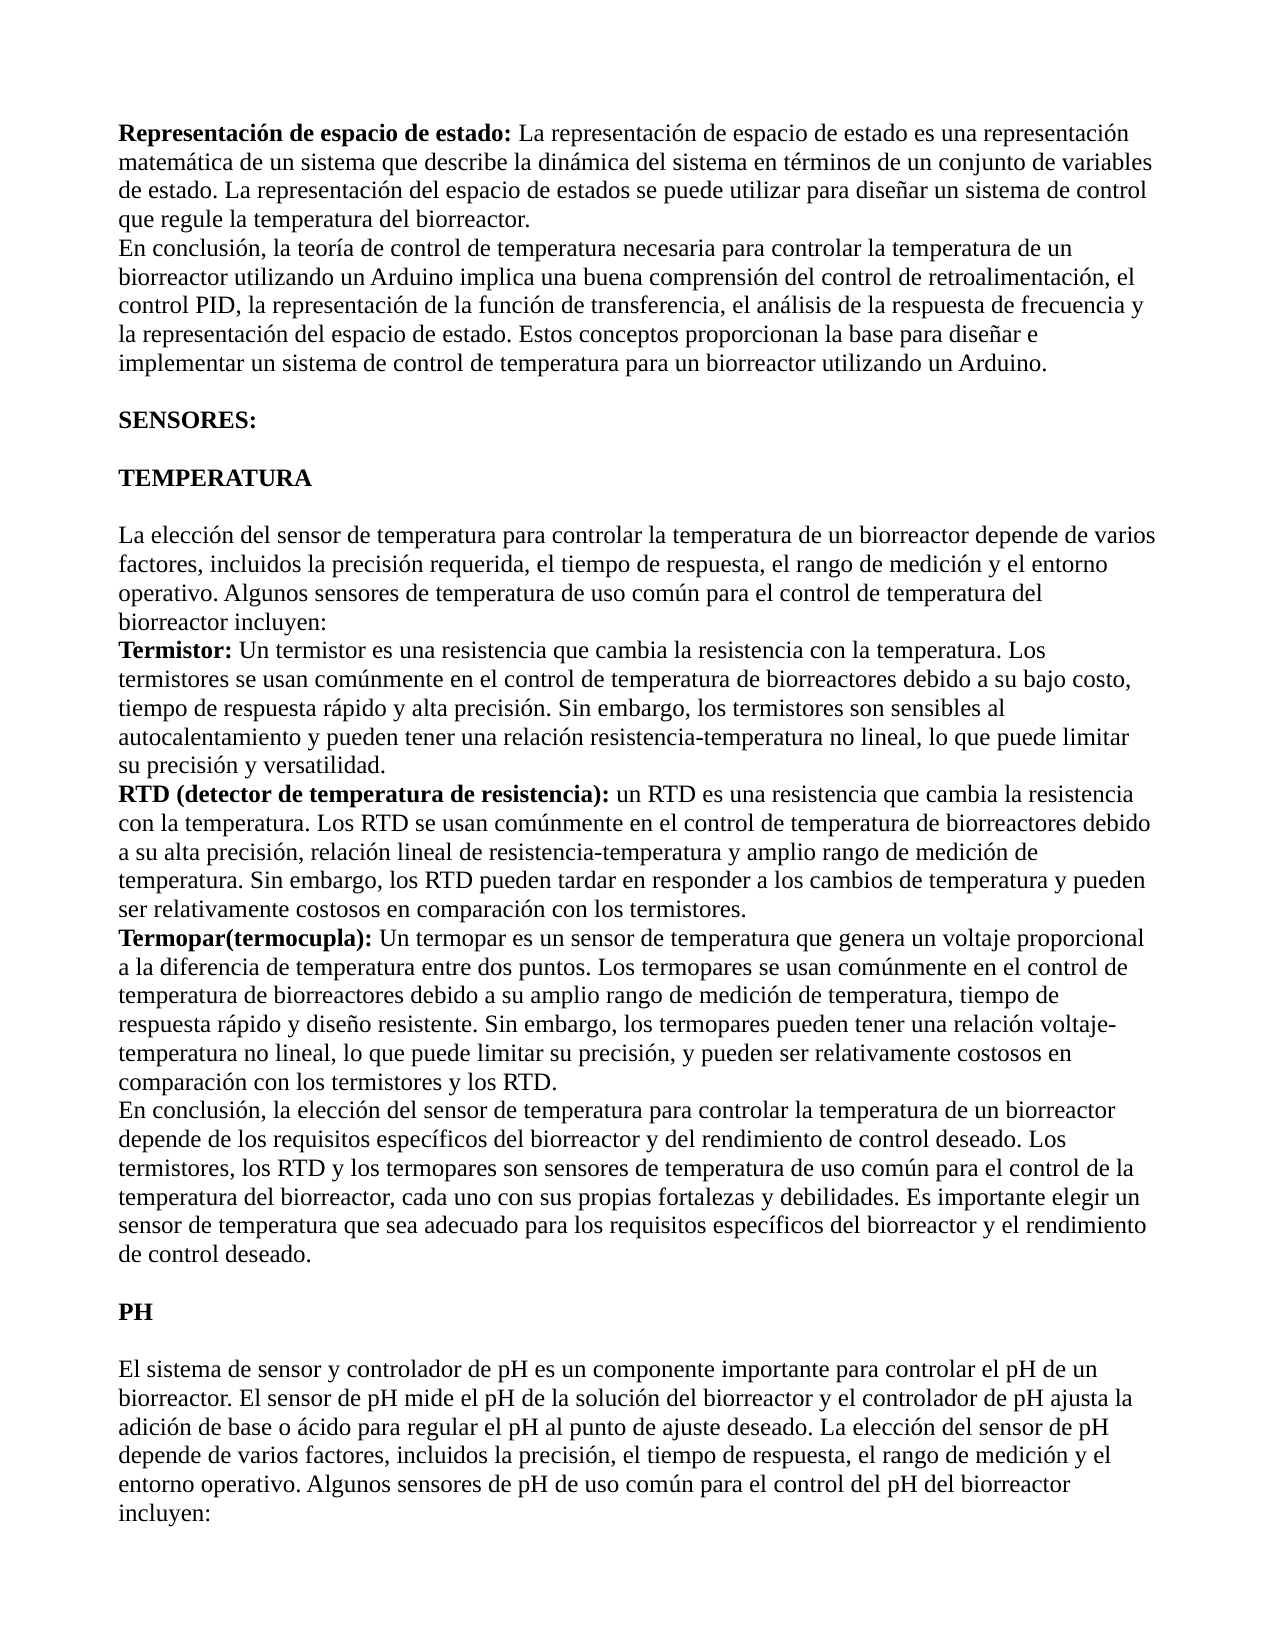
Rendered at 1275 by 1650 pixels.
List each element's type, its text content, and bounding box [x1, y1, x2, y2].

text Termistor: Un termistor es una resistencia que cambia la resistencia con la temperatura. Los termistores se usan comúnmente en el control de temperatura de biorreactores debido a su bajo costo, tiempo de respuesta rápido y alta precisión. Sin embargo, los termistores son sensibles al autocalentamiento y pueden tener una relación resistencia-temperatura no lineal, lo que puede limitar su precisión y versatilidad. [118, 636, 1157, 779]
text Termopar(termocupla): Un termopar es un sensor de temperatura que genera un voltaje proporcional a la diferencia de temperatura entre dos puntos. Los termopares se usan comúnmente en el control de temperatura de biorreactores debido a su amplio rango de medición de temperatura, tiempo de respuesta rápido y diseño resistente. Sin embargo, los termopares pueden tener una relación voltaje-temperatura no lineal, lo que puede limitar su precisión, y pueden ser relativamente costosos en comparación con los termistores y los RTD. [118, 923, 1157, 1096]
text En conclusión, la elección del sensor de temperatura para controlar la temperatura de un biorreactor depende de los requisitos específicos del biorreactor y del rendimiento de control deseado. Los termistores, los RTD y los termopares son sensores de temperatura de uso común para el control de la temperatura del biorreactor, cada uno con sus propias fortalezas y debilidades. Es importante elegir un sensor de temperatura que sea adecuado para los requisitos específicos del biorreactor y el rendimiento de control deseado. [118, 1096, 1157, 1268]
text Representación de espacio de estado: La representación de espacio de estado es una representación matemática de un sistema que describe la dinámica del sistema en términos de un conjunto de variables de estado. La representación del espacio de estados se puede utilizar para diseñar un sistema de control que regule la temperatura del biorreactor. [118, 118, 1157, 233]
text El sistema de sensor y controlador de pH es un componente importante para controlar el pH de un biorreactor. El sensor de pH mide el pH de la solución del biorreactor y el controlador de pH ajusta la adición de base o ácido para regular el pH al punto de ajuste deseado. La elección del sensor de pH depende de varios factores, incluidos la precisión, el tiempo de respuesta, el rango de medición y el entorno operativo. Algunos sensores de pH de uso común para el control del pH del biorreactor incluyen: [118, 1354, 1157, 1527]
text RTD (detector de temperatura de resistencia): un RTD es una resistencia que cambia la resistencia con la temperatura. Los RTD se usan comúnmente en el control de temperatura de biorreactores debido a su alta precisión, relación lineal de resistencia-temperatura y amplio rango de medición de temperatura. Sin embargo, los RTD pueden tardar en responder a los cambios de temperatura y pueden ser relativamente costosos en comparación con los termistores. [118, 779, 1157, 923]
text En conclusión, la teoría de control de temperatura necesaria para controlar la temperatura de un biorreactor utilizando un Arduino implica una buena comprensión del control de retroalimentación, el control PID, la representación de la función de transferencia, el análisis de la respuesta de frecuencia y la representación del espacio de estado. Estos conceptos proporcionan la base para diseñar e implementar un sistema de control de temperatura para un biorreactor utilizando un Arduino. [118, 233, 1157, 377]
text PH [118, 1297, 1157, 1326]
text SENSORES: [118, 406, 1157, 434]
text La elección del sensor de temperatura para controlar la temperatura de un biorreactor depende de varios factores, incluidos la precisión requerida, el tiempo de respuesta, el rango de medición y el entorno operativo. Algunos sensores de temperatura de uso común para el control de temperatura del biorreactor incluyen: [118, 521, 1157, 636]
text TEMPERATURA [118, 463, 1157, 492]
